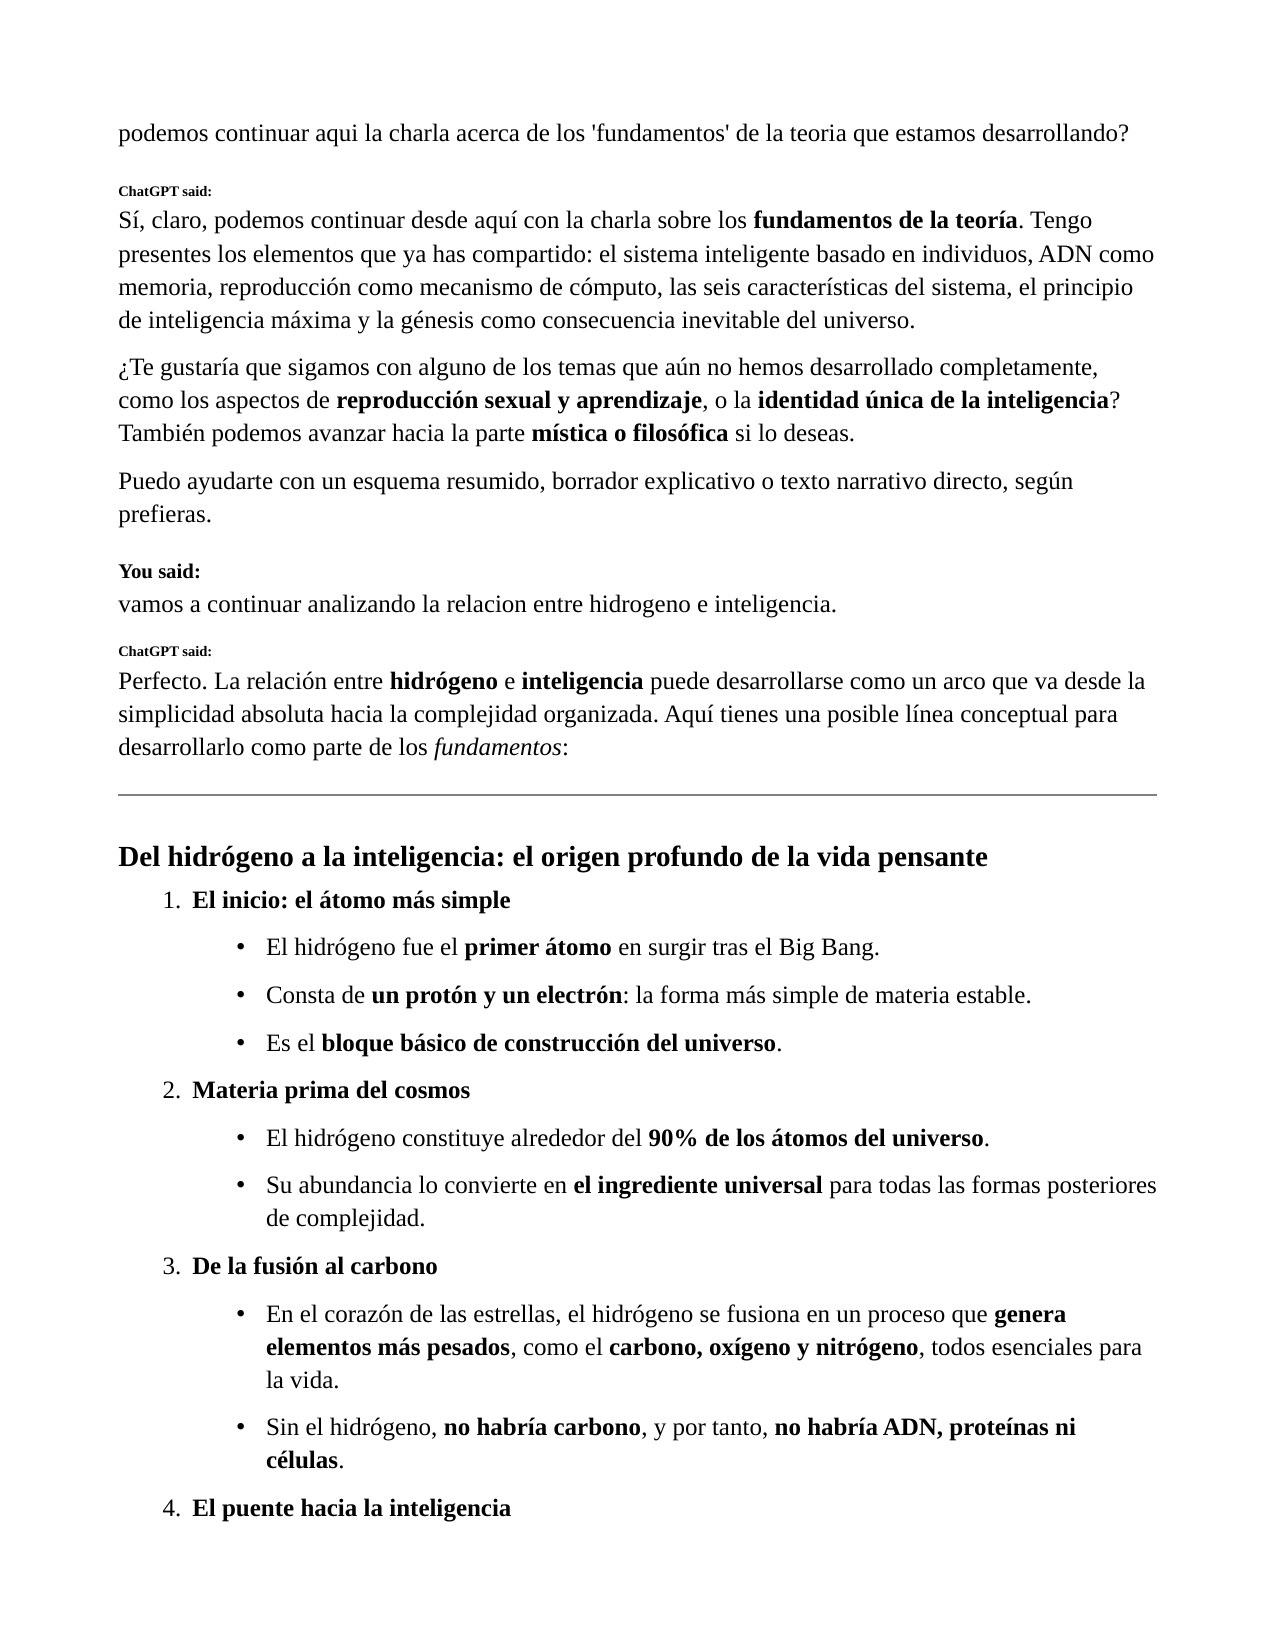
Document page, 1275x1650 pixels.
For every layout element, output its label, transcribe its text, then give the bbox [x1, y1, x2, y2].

list Sin el hidrógeno, no habría carbono, y por tanto, no habría ADN, proteínas ni células. [236, 1412, 1157, 1474]
text ¿Te gustaría que sigamos con alguno de los temas que aún no hemos desarrollado completamente, como los aspectos de reproducción sexual y aprendizaje, o la identidad única de la inteligencia? También podemos avanzar hacia la parte mística o filosófica si lo deseas. [118, 352, 1157, 447]
list En el corazón de las estrellas, el hidrógeno se fusiona en un proceso que genera elementos más pesados, como el carbono, oxígeno y nitrógeno, todos esenciales para la vida. [236, 1299, 1157, 1393]
list De la fusión al carbono [162, 1251, 1157, 1280]
list El hidrógeno fue el primer átomo en surgir tras el Big Bang. [236, 932, 1157, 961]
subtitle ChatGPT said: [118, 643, 1157, 660]
subtitle You said: [118, 559, 1157, 583]
text Perfecto. La relación entre hidrógeno e inteligencia puede desarrollarse como un arco que va desde la simplicidad absoluta hacia la complejidad organizada. Aquí tienes una posible línea conceptual para desarrollarlo como parte de los fundamentos: [118, 666, 1157, 761]
subtitle ChatGPT said: [118, 183, 1157, 199]
list Es el bloque básico de construcción del universo. [236, 1028, 1157, 1056]
list El puente hacia la inteligencia [162, 1493, 1157, 1522]
text Sí, claro, podemos continuar desde aquí con la charla sobre los fundamentos de la teoría. Tengo presentes los elementos que ya has compartido: el sistema inteligente basado en individuos, ADN como memoria, reproducción como mecanismo de cómputo, las seis características del sistema, el principio de inteligencia máxima y la génesis como consecuencia inevitable del universo. [118, 206, 1157, 333]
list Materia prima del cosmos [162, 1075, 1157, 1104]
text podemos continuar aqui la charla acerca de los 'fundamentos' de la teoria que estamos desarrollando? [118, 118, 1157, 147]
text Puedo ayudarte con un esquema resumido, borrador explicativo o texto narrativo directo, según prefieras. [118, 466, 1157, 528]
subtitle Del hidrógeno a la inteligencia: el origen profundo de la vida pensante [118, 839, 1157, 872]
text vamos a continuar analizando la relacion entre hidrogeno e inteligencia. [118, 589, 1157, 618]
list Su abundancia lo convierte en el ingrediente universal para todas las formas posteriores de complejidad. [236, 1170, 1157, 1232]
list Consta de un protón y un electrón: la forma más simple de materia estable. [236, 980, 1157, 1009]
list El inicio: el átomo más simple [162, 885, 1157, 913]
list El hidrógeno constituye alrededor del 90% de los átomos del universo. [236, 1123, 1157, 1152]
